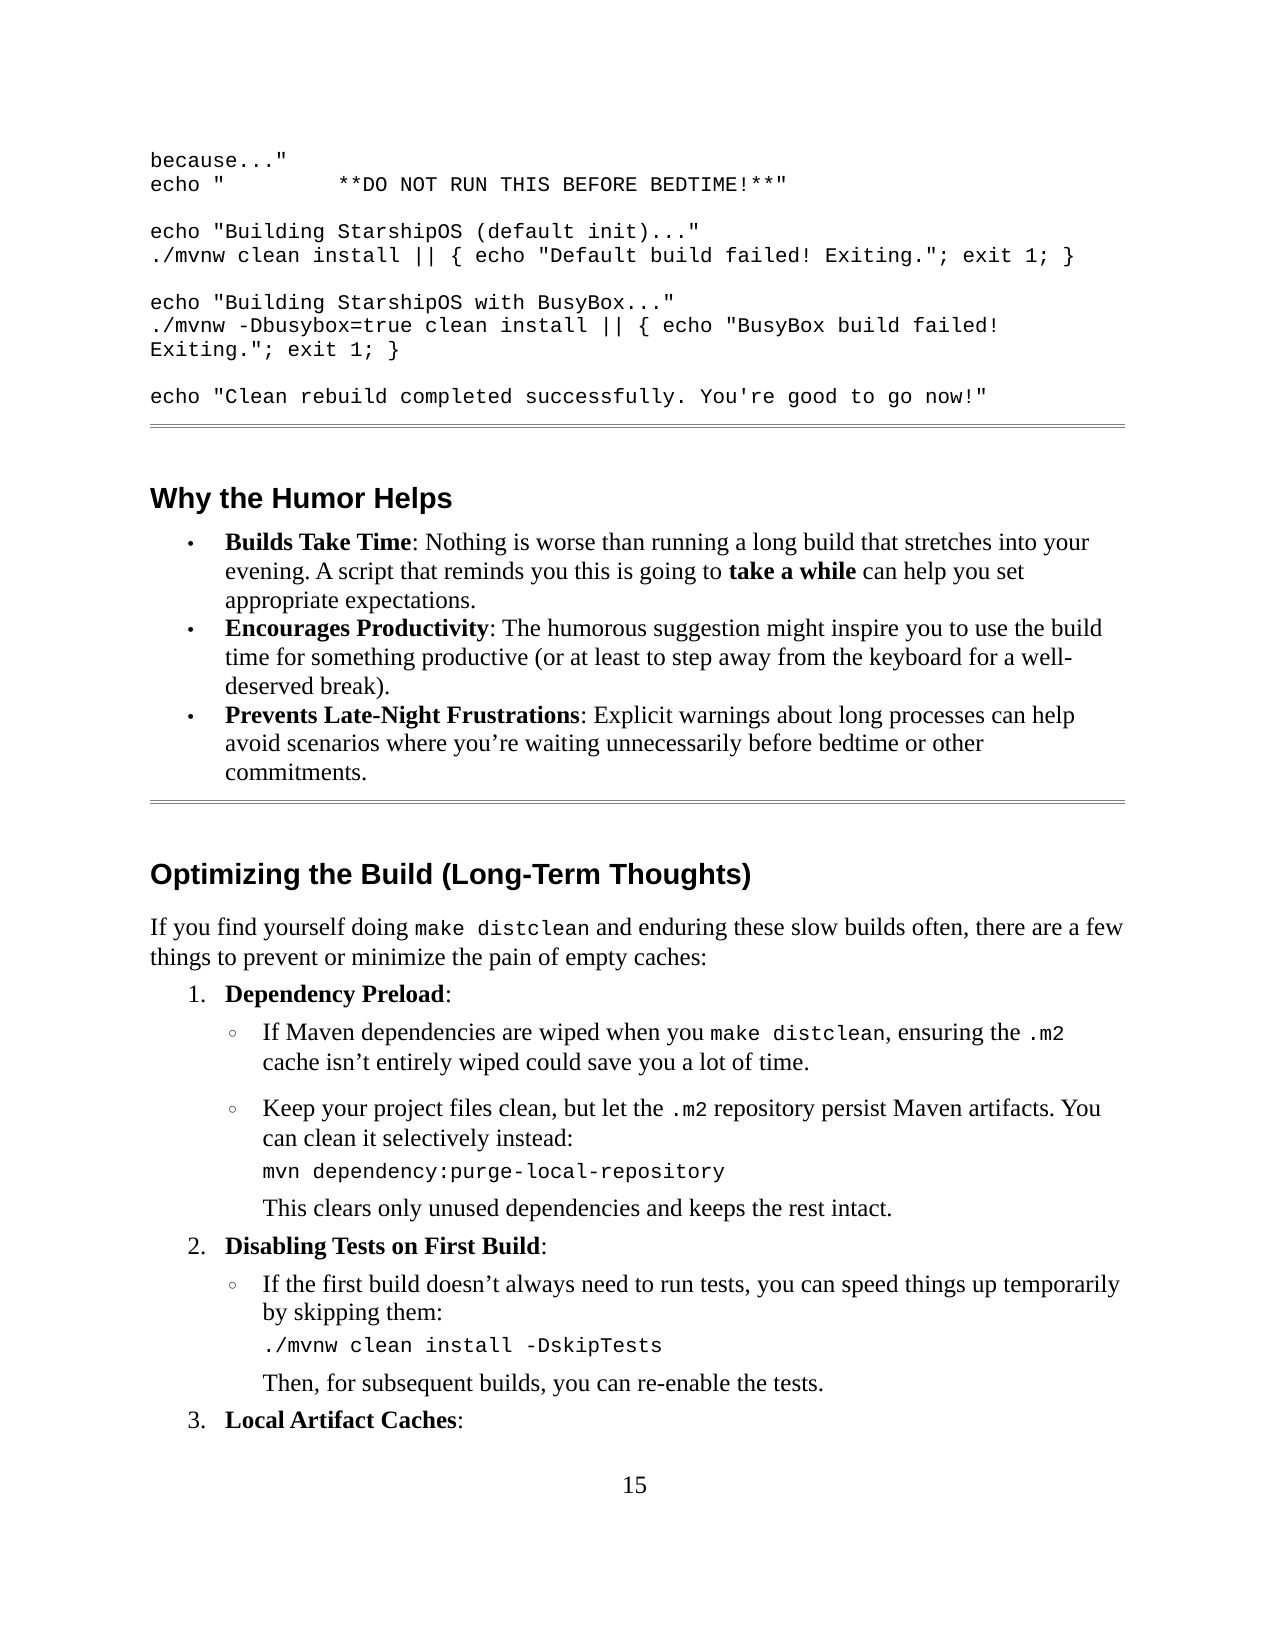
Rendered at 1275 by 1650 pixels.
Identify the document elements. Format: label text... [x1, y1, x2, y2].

list mvn dependency:purge-local-repository [225, 1161, 1125, 1184]
subtitle Why the Humor Helps [150, 481, 1125, 515]
list Prevents Late-Night Frustrations: Explicit warnings about long processes can help avoid scenarios where you’re waiting unnecessarily before bedtime or other commitments. [187, 700, 1125, 786]
list Builds Take Time: Nothing is worse than running a long build that stretches into your evening. A script that reminds you this is going to take a while can help you set appropriate expectations. [187, 527, 1125, 613]
text echo "Building StarshipOS (default init)..." [150, 221, 1125, 244]
list Dependency Preload: [187, 979, 1125, 1008]
text ./mvnw -Dbusybox=true clean install || { echo "BusyBox build failed! Exiting."; exit 1; } [150, 316, 1125, 363]
list Local Artifact Caches: [187, 1406, 1125, 1434]
list Then, for subsequent builds, you can re-enable the tests. [225, 1368, 1125, 1397]
list If the first build doesn’t always need to run tests, you can speed things up temporarily by skipping them: [225, 1269, 1125, 1326]
text echo "Building StarshipOS with BusyBox..." [150, 292, 1125, 316]
list Disabling Tests on First Build: [187, 1231, 1125, 1260]
list ./mvnw clean install -DskipTests [225, 1335, 1125, 1359]
list This clears only unused dependencies and keeps the rest intact. [225, 1193, 1125, 1222]
list Keep your project files clean, but let the .m2 repository persist Maven artifacts. You can clean it selectively instead: [225, 1093, 1125, 1152]
list Encourages Productivity: The humorous suggestion might inspire you to use the build time for something productive (or at least to step away from the keyboard for a well-deserved break). [187, 613, 1125, 700]
text echo " **DO NOT RUN THIS BEFORE BEDTIME!**" [150, 174, 1125, 197]
text because..." [150, 150, 1125, 174]
text If you find yourself doing make distclean and enduring these slow builds often, there are a few things to prevent or minimize the pain of empty caches: [150, 912, 1125, 971]
text echo "Clean rebuild completed successfully. You're good to go now!" [150, 386, 1125, 410]
list If Maven dependencies are wiped when you make distclean, ensuring the .m2 cache isn’t entirely wiped could save you a lot of time. [225, 1017, 1125, 1076]
text ./mvnw clean install || { echo "Default build failed! Exiting."; exit 1; } [150, 244, 1125, 268]
subtitle Optimizing the Build (Long-Term Thoughts) [150, 857, 1125, 891]
